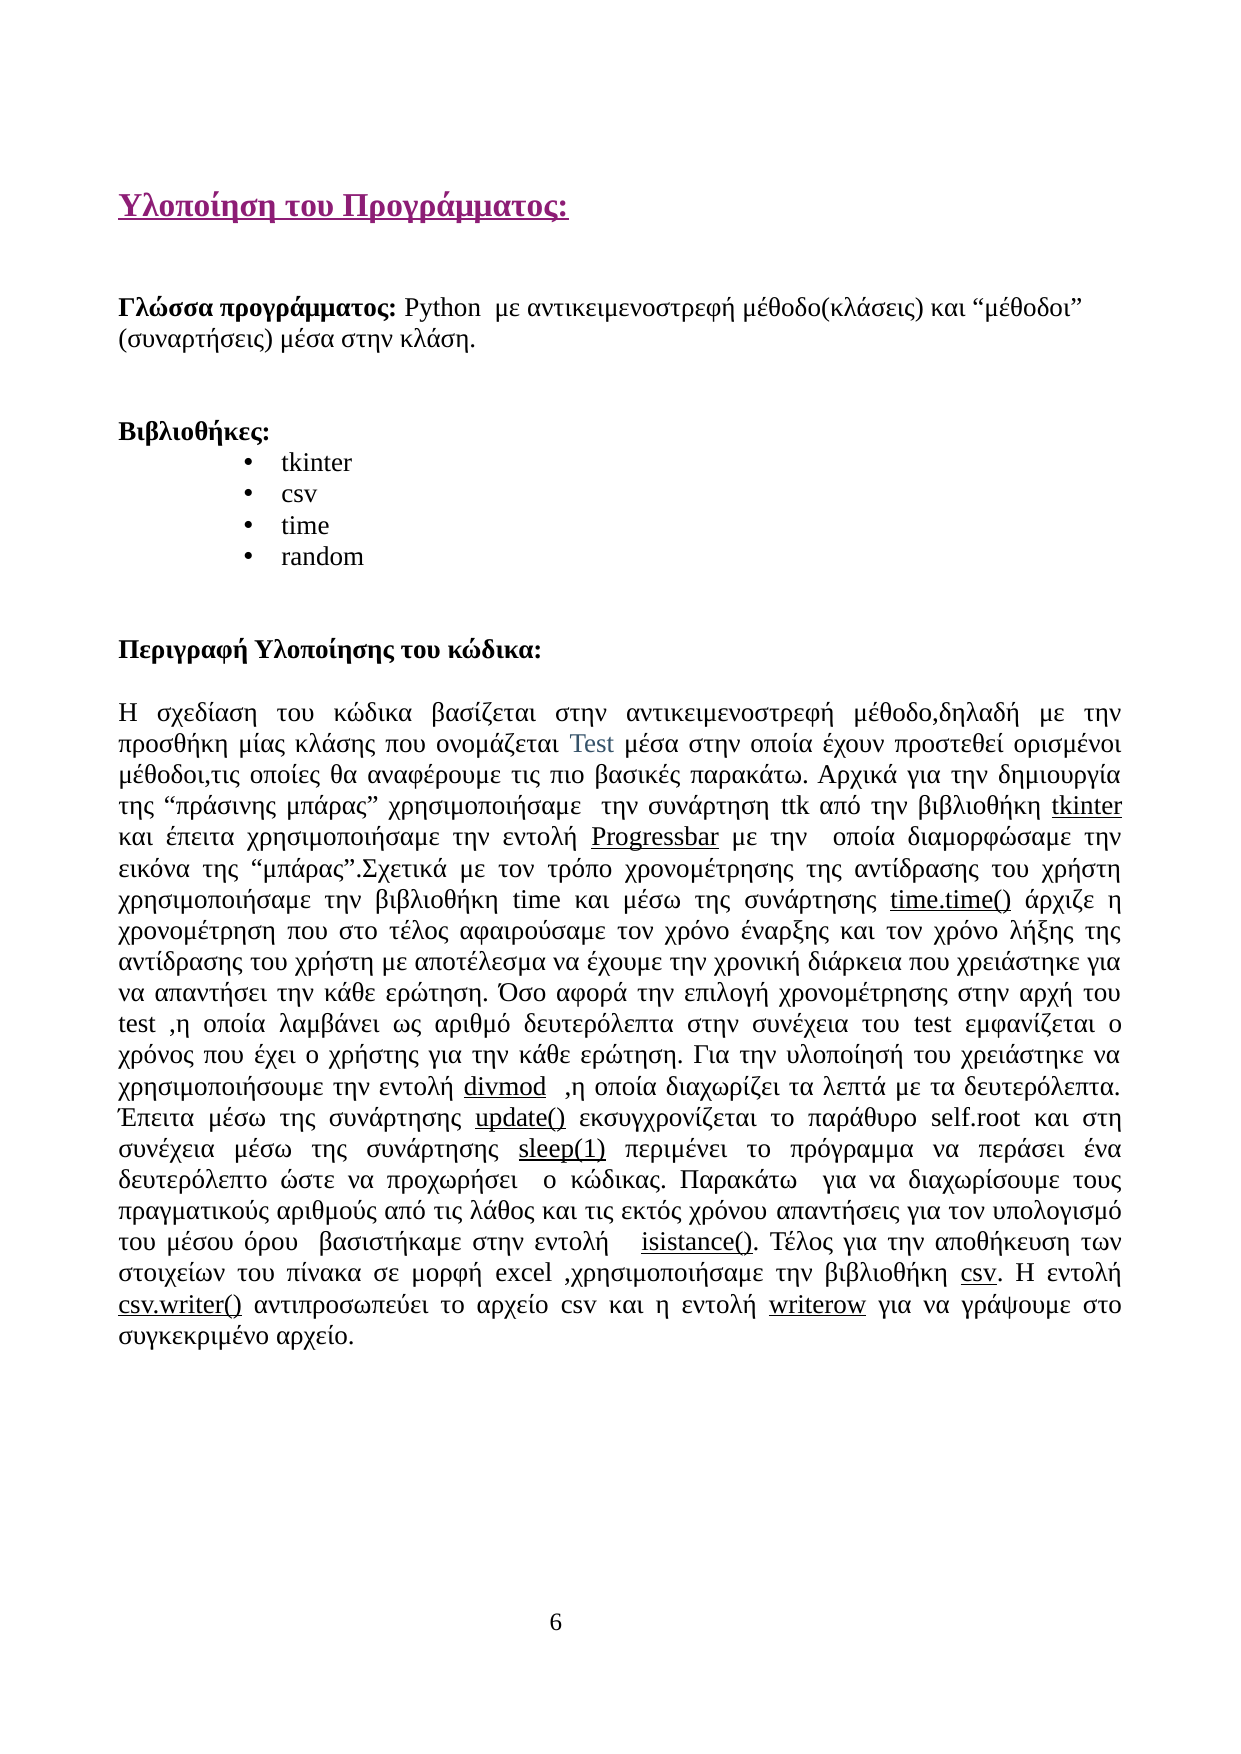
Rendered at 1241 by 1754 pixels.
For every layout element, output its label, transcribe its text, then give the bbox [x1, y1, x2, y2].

text Υλοποίηση του Προγράμματος: [118, 185, 1122, 223]
list tkinter [244, 446, 1122, 478]
list time [244, 509, 1122, 540]
text Βιβλιοθήκες: [118, 415, 1122, 446]
list random [244, 540, 1122, 571]
text Γλώσσα προγράμματος: Python με αντικειμενοστρεφή μέθοδο(κλάσεις) και “μέθοδοι” (συναρτήσεις) μέσα στην κλάση. [118, 291, 1122, 353]
text Η σχεδίαση του κώδικα βασίζεται στην αντικειμενοστρεφή μέθοδο,δηλαδή με την προσθήκη μίας κλάσης που ονομάζεται Test μέσα στην οποία έχουν προστεθεί ορισμένοι μέθοδοι,τις οποίες θα αναφέρουμε τις πιο βασικές παρακάτω. Αρχικά για την δημιουργία της “πράσινης μπάρας” χρησιμοποιήσαμε την συνάρτηση ttk από την βιβλιοθήκη tkinter και έπειτα χρησιμοποιήσαμε την εντολή Progressbar με την οποία διαμορφώσαμε την εικόνα της “μπάρας”.Σχετικά με τον τρόπο χρονομέτρησης της αντίδρασης του χρήστη χρησιμοποιήσαμε την βιβλιοθήκη time και μέσω της συνάρτησης time.time() άρχιζε η χρονομέτρηση που στο τέλος αφαιρούσαμε τον χρόνο έναρξης και τον χρόνο λήξης της αντίδρασης του χρήστη με αποτέλεσμα να έχουμε την χρονική διάρκεια που χρειάστηκε για να απαντήσει την κάθε ερώτηση. Όσο αφορά την επιλογή χρονομέτρησης στην αρχή του test ,η οποία λαμβάνει ως αριθμό δευτερόλεπτα στην συνέχεια του test εμφανίζεται ο χρόνος που έχει ο χρήστης για την κάθε ερώτηση. Για την υλοποίησή του χρειάστηκε να χρησιμοποιήσουμε την εντολή divmod ,η οποία διαχωρίζει τα λεπτά με τα δευτερόλεπτα. Έπειτα μέσω της συνάρτησης update() εκσυγχρονίζεται το παράθυρο self.root και στη συνέχεια μέσω της συνάρτησης sleep(1) περιμένει το πρόγραμμα να περάσει ένα δευτερόλεπτο ώστε να προχωρήσει ο κώδικας. Παρακάτω για να διαχωρίσουμε τους πραγματικούς αριθμούς από τις λάθος και τις εκτός χρόνου απαντήσεις για τον υπολογισμό του μέσου όρου βασιστήκαμε στην εντολή isistance(). Τέλος για την αποθήκευση των στοιχείων του πίνακα σε μορφή excel ,χρησιμοποιήσαμε την βιβλιοθήκη csv. Η εντολή csv.writer() αντιπροσωπεύει το αρχείο csv και η εντολή writerow για να γράψουμε στο συγκεκριμένο αρχείο. [118, 696, 1122, 1350]
text Περιγραφή Υλοποίησης του κώδικα: [118, 634, 1122, 665]
list csv [244, 478, 1122, 509]
